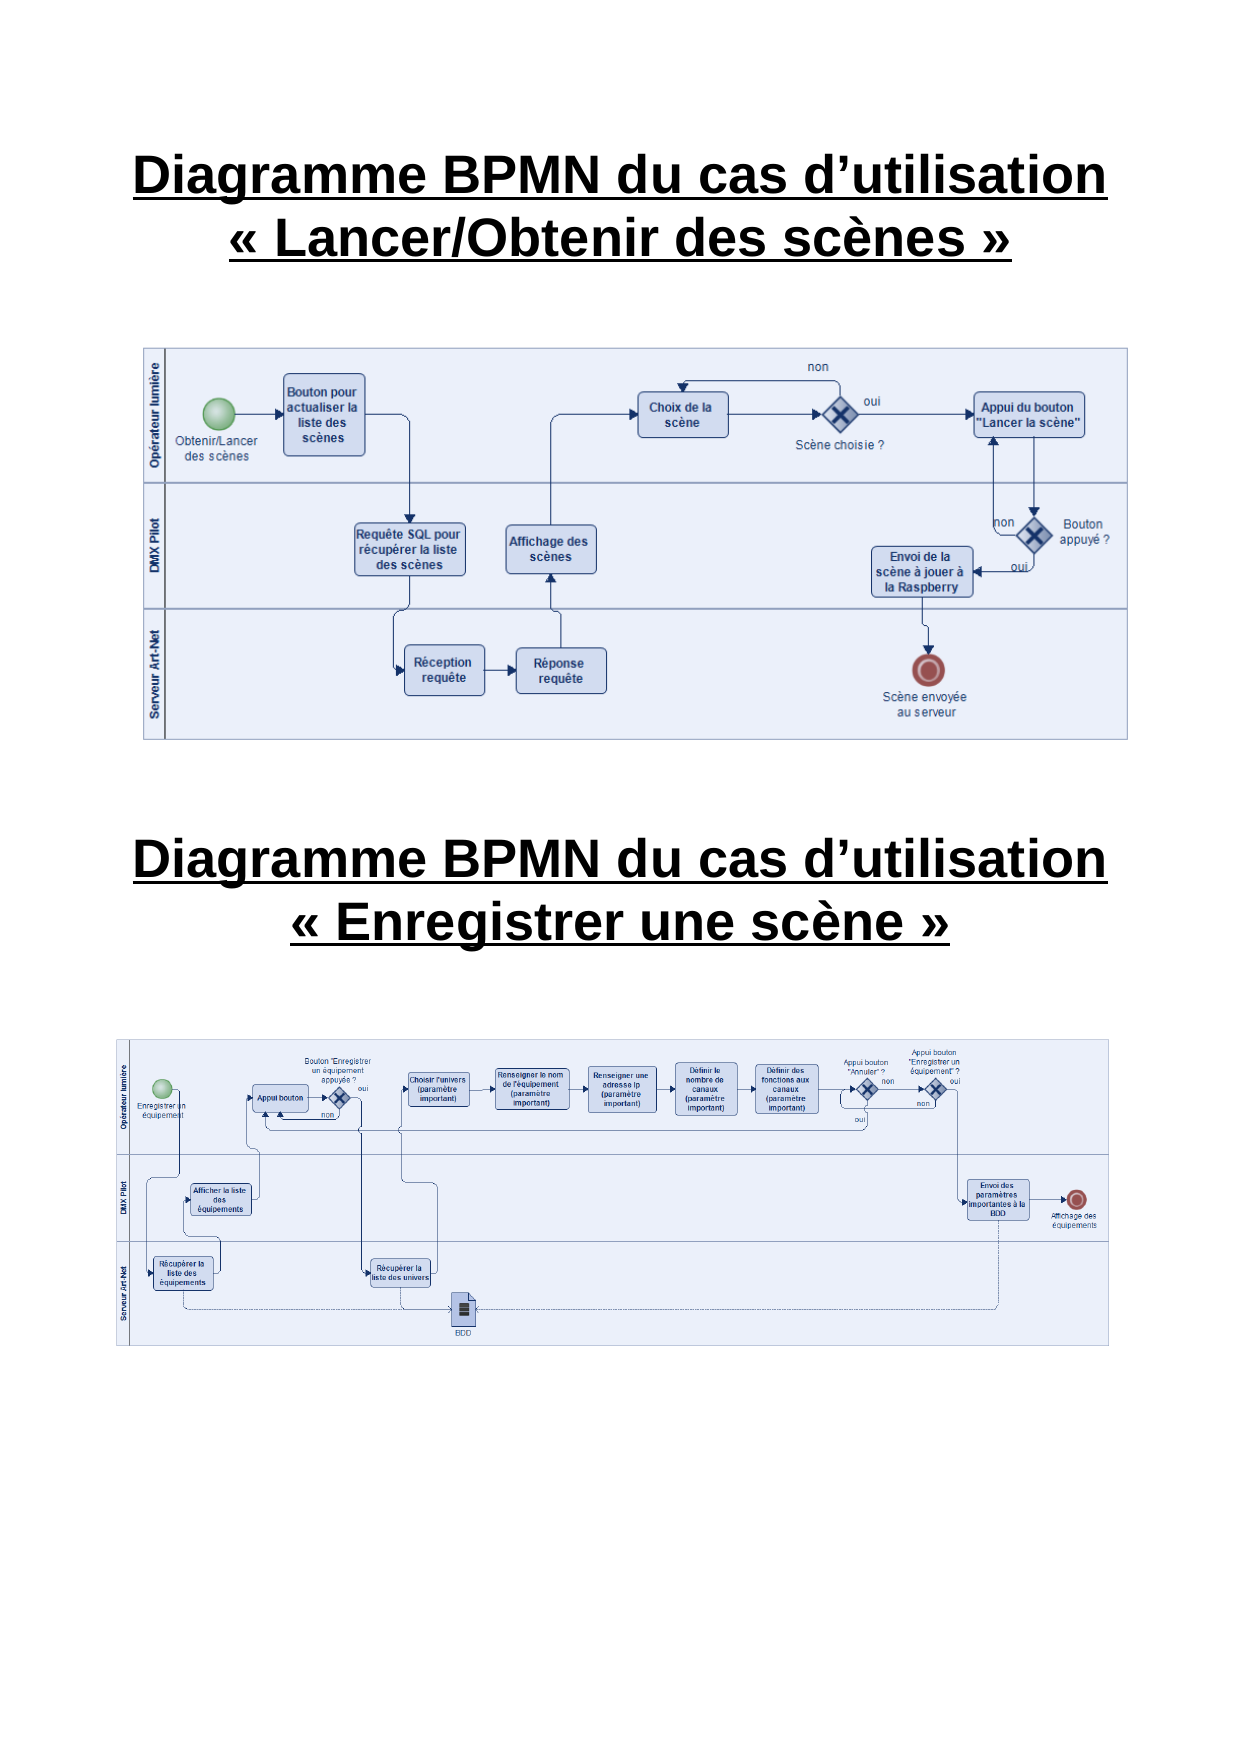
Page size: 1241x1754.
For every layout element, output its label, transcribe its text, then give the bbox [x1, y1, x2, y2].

subtitle Diagramme BPMN du cas d’utilisation « Lancer/Obtenir des scènes » [118, 143, 1122, 268]
picture [133, 302, 1138, 750]
subtitle Diagramme BPMN du cas d’utilisation « Enregistrer une scène » [118, 827, 1122, 951]
picture [110, 984, 1115, 1352]
